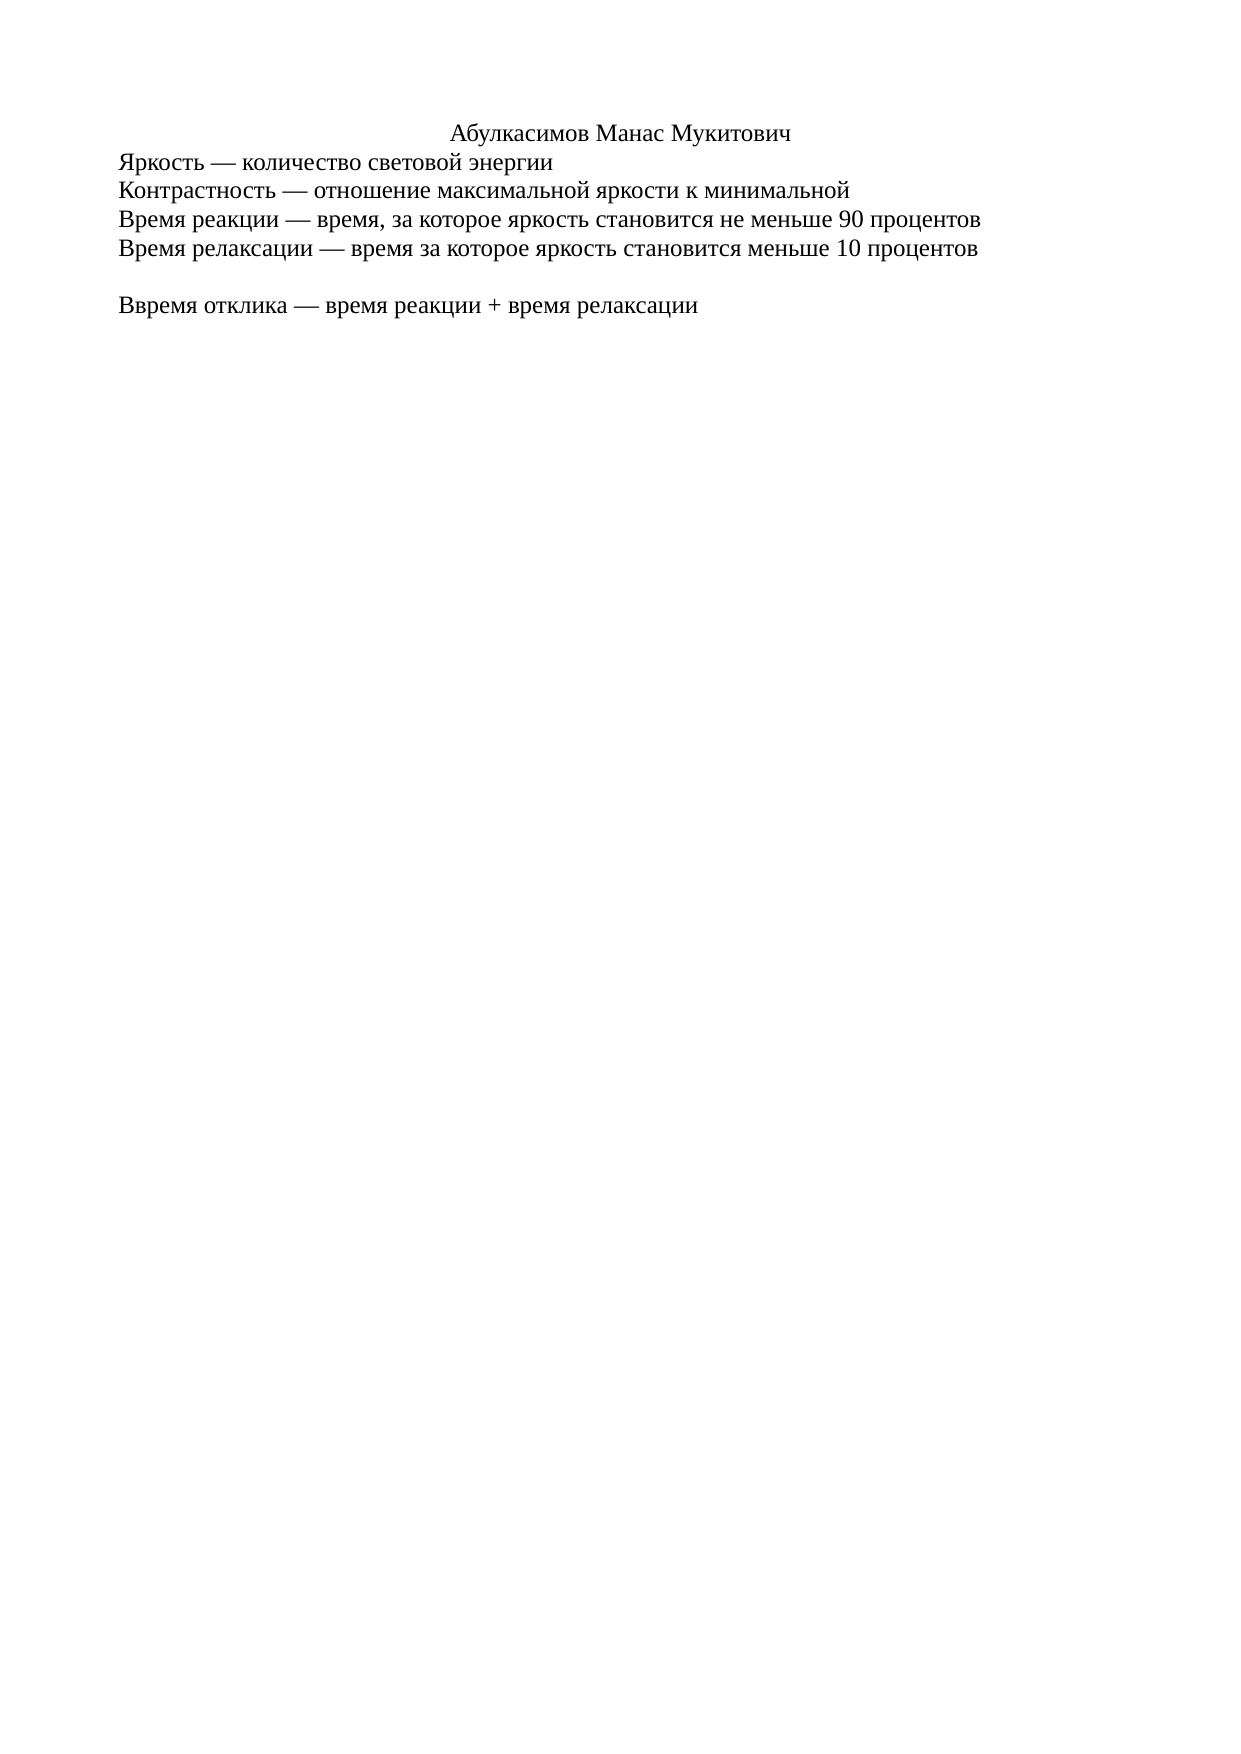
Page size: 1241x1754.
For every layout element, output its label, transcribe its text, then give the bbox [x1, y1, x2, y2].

text Яркость — количество световой энергии [118, 147, 1122, 176]
text Ввремя отклика — время реакции + время релаксации [118, 291, 1122, 319]
text Время релаксации — время за которое яркость становится меньше 10 процентов [118, 233, 1122, 262]
text Абулкасимов Манас Мукитович [118, 118, 1122, 147]
text Время реакции — время, за которое яркость становится не меньше 90 процентов [118, 204, 1122, 233]
text Контрастность — отношение максимальной яркости к минимальной [118, 176, 1122, 204]
